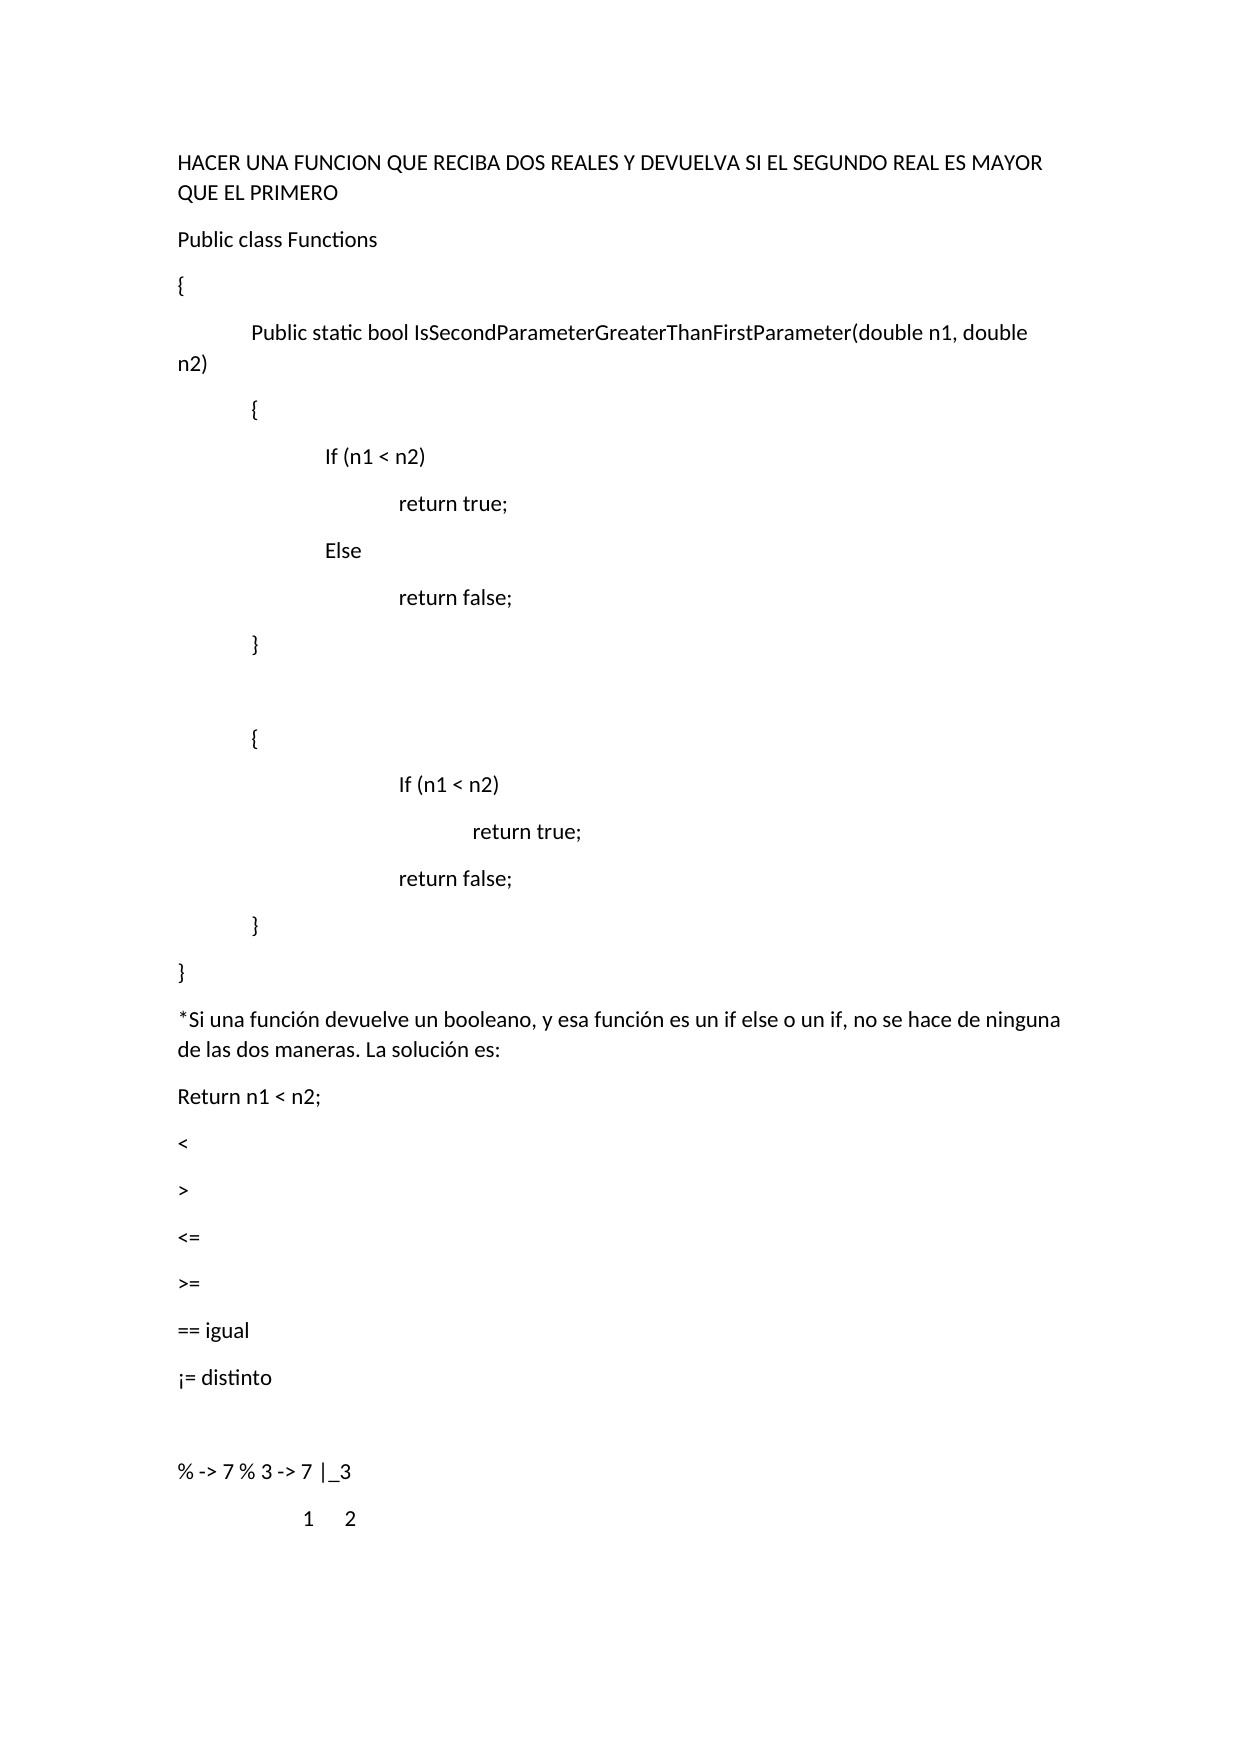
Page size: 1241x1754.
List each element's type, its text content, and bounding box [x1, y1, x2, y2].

text % -> 7 % 3 -> 7 |_3 [177, 1457, 1063, 1485]
text If (n1 < n2) [251, 771, 1063, 798]
text return false; [251, 864, 1063, 892]
text } [177, 630, 1063, 658]
list 2 [302, 1504, 1063, 1532]
text Public class Functions [177, 225, 1063, 253]
text < [177, 1129, 1063, 1157]
text return true; [251, 817, 1063, 845]
text return false; [177, 583, 1063, 611]
text { [251, 724, 1063, 752]
text >= [177, 1269, 1063, 1297]
text Else [177, 536, 1063, 564]
text HACER UNA FUNCION QUE RECIBA DOS REALES Y DEVUELVA SI EL SEGUNDO REAL ES MAYOR QUE EL PRIMERO [177, 148, 1063, 206]
text } [177, 958, 1063, 986]
text > [177, 1176, 1063, 1204]
text Public static bool IsSecondParameterGreaterThanFirstParameter(double n1, double n2) [177, 318, 1063, 377]
text } [177, 911, 1063, 939]
text return true; [177, 489, 1063, 517]
text { [177, 396, 1063, 423]
text <= [177, 1223, 1063, 1251]
text If (n1 < n2) [177, 442, 1063, 470]
text == igual [177, 1316, 1063, 1344]
text ¡= distinto [177, 1363, 1063, 1391]
text Return n1 < n2; [177, 1082, 1063, 1110]
text *Si una función devuelve un booleano, y esa función es un if else o un if, no se hace de ninguna de las dos maneras. La solución es: [177, 1005, 1063, 1063]
text { [177, 272, 1063, 299]
